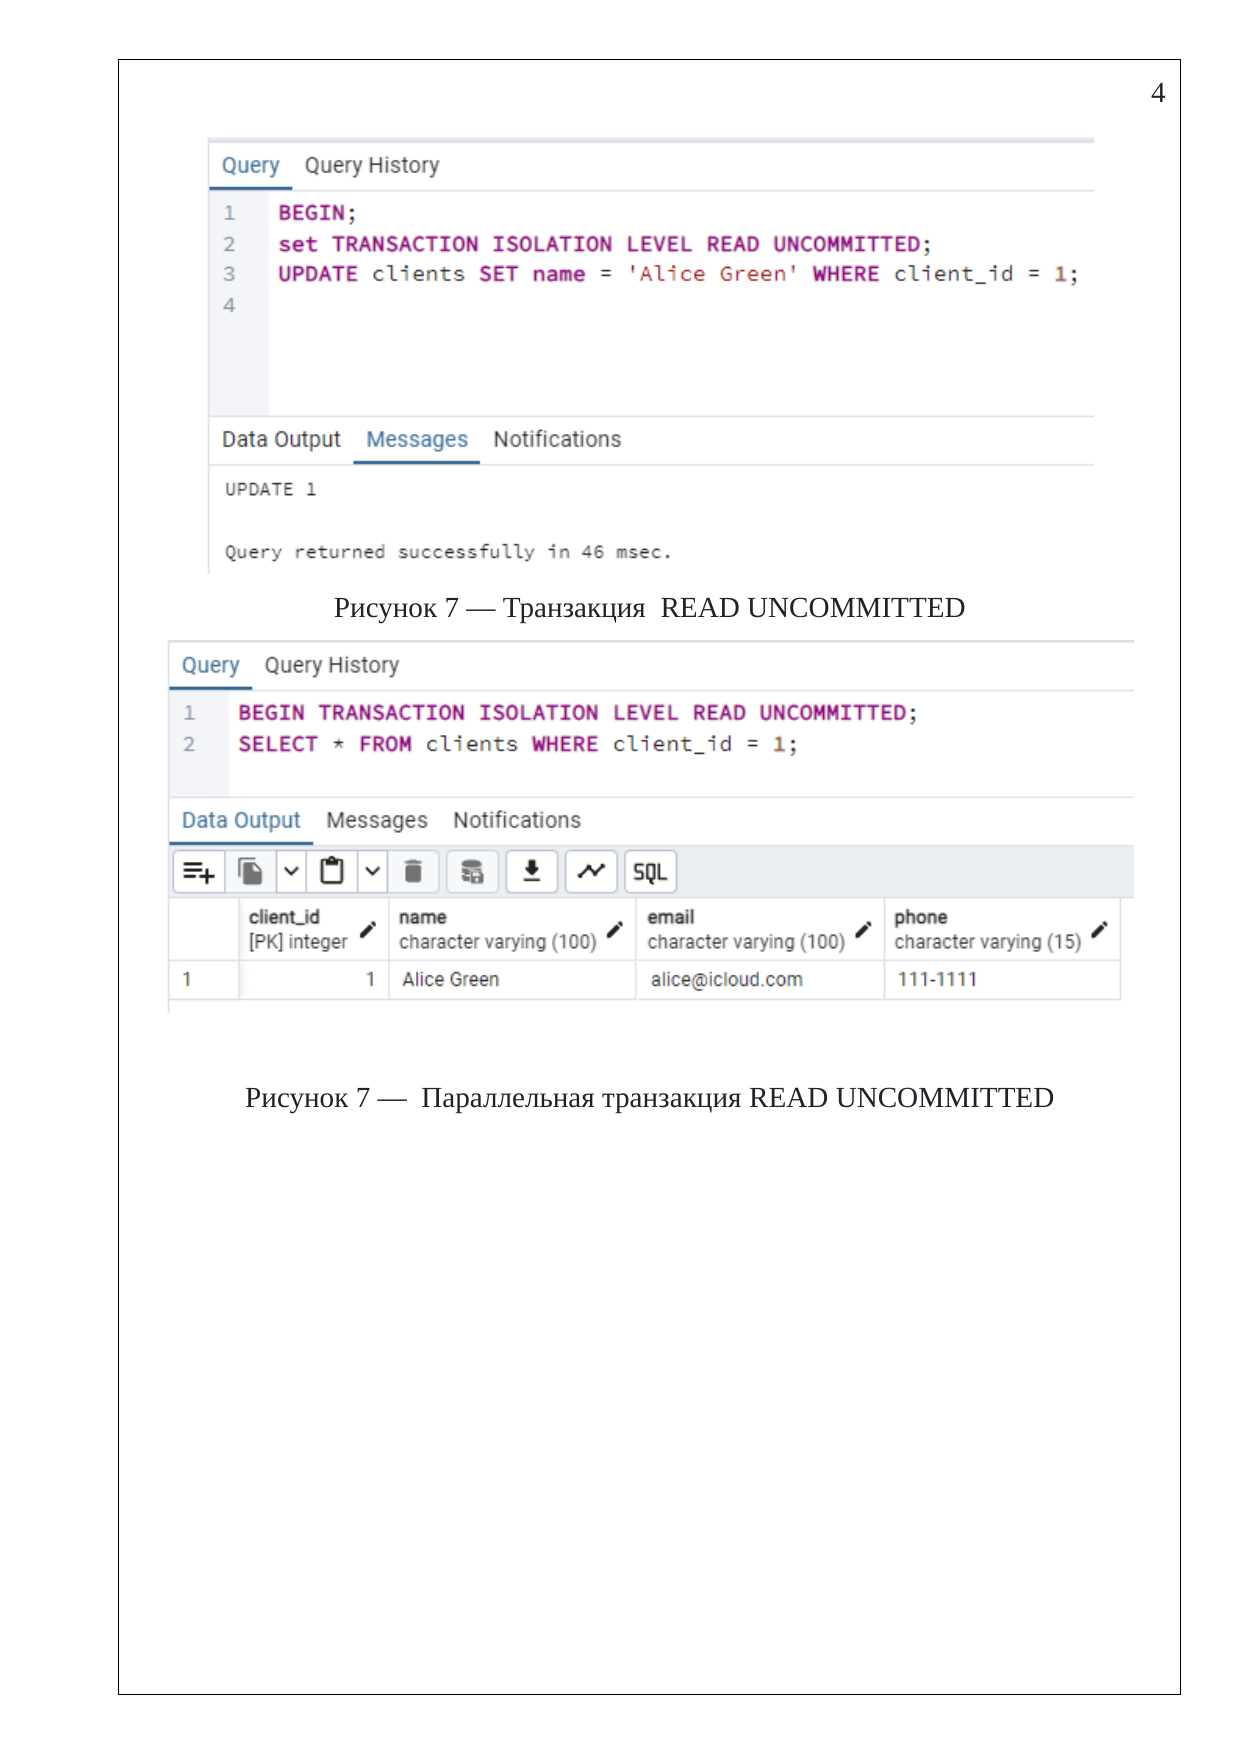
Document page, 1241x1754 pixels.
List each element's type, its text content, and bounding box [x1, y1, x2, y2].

text 4 [134, 75, 1165, 108]
picture [165, 640, 1134, 1013]
picture [205, 137, 1095, 574]
text Рисунок 7 — Транзакция READ UNCOMMITTED [134, 138, 1165, 624]
text Рисунок 7 — Параллельная транзакция READ UNCOMMITTED [134, 1080, 1165, 1113]
